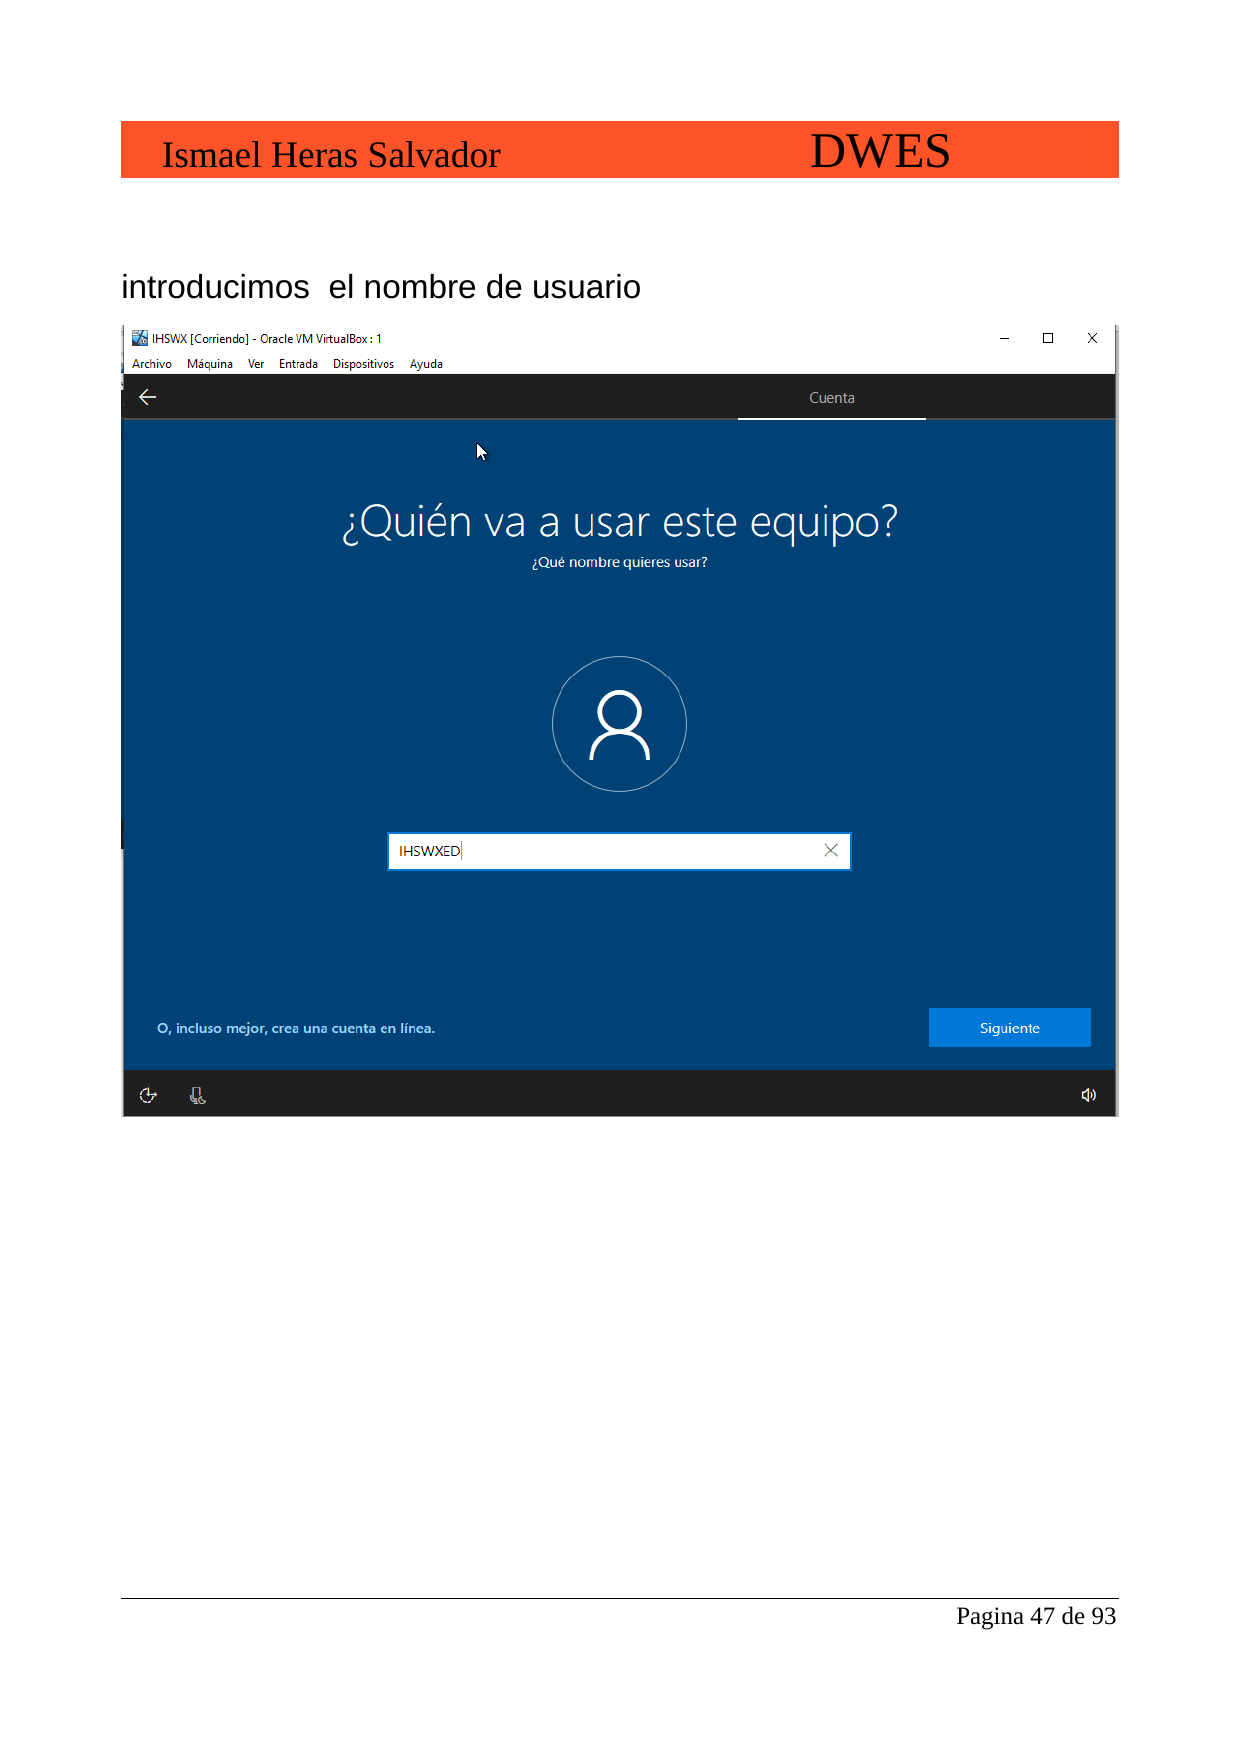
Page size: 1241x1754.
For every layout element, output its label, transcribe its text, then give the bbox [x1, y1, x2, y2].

text introducimos el nombre de usuario [121, 267, 1119, 305]
picture [121, 325, 1120, 1117]
